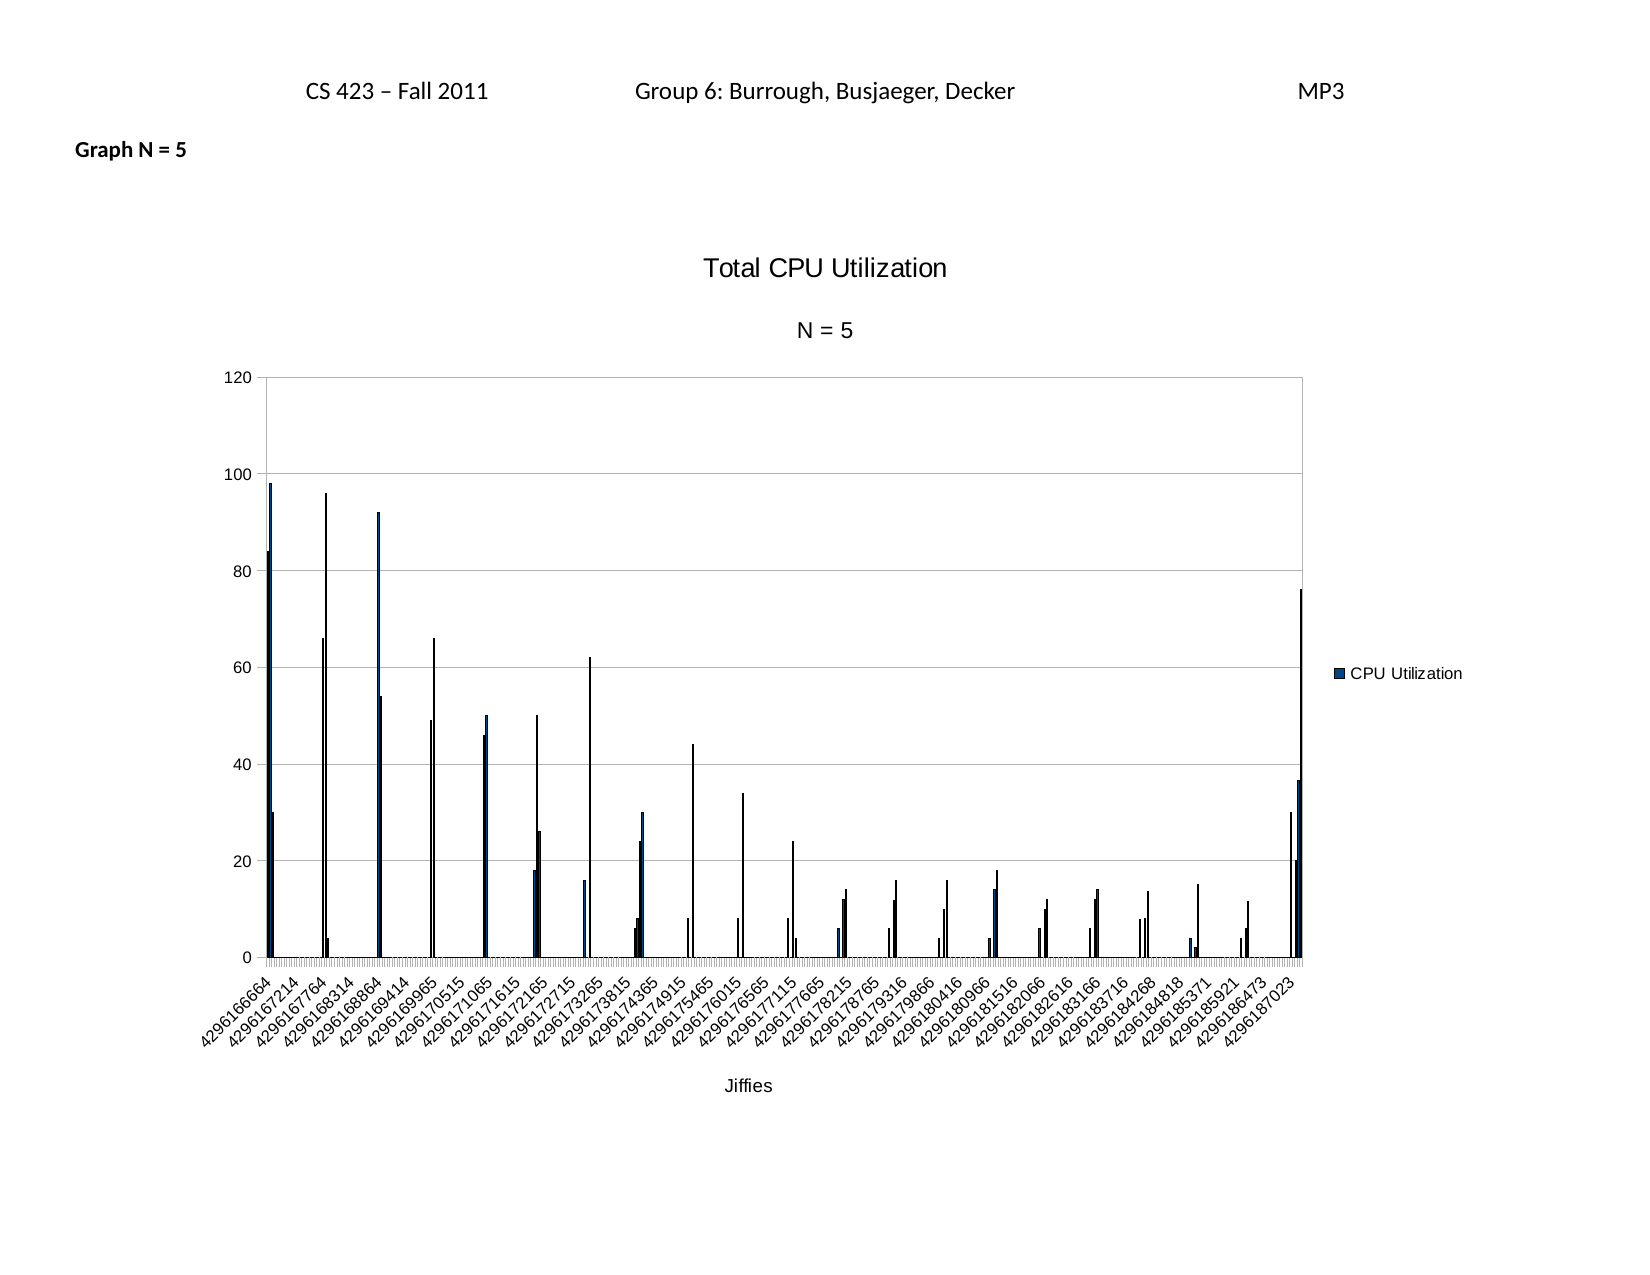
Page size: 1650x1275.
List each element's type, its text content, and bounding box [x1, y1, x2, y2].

text Graph N = 5 [75, 135, 1575, 163]
